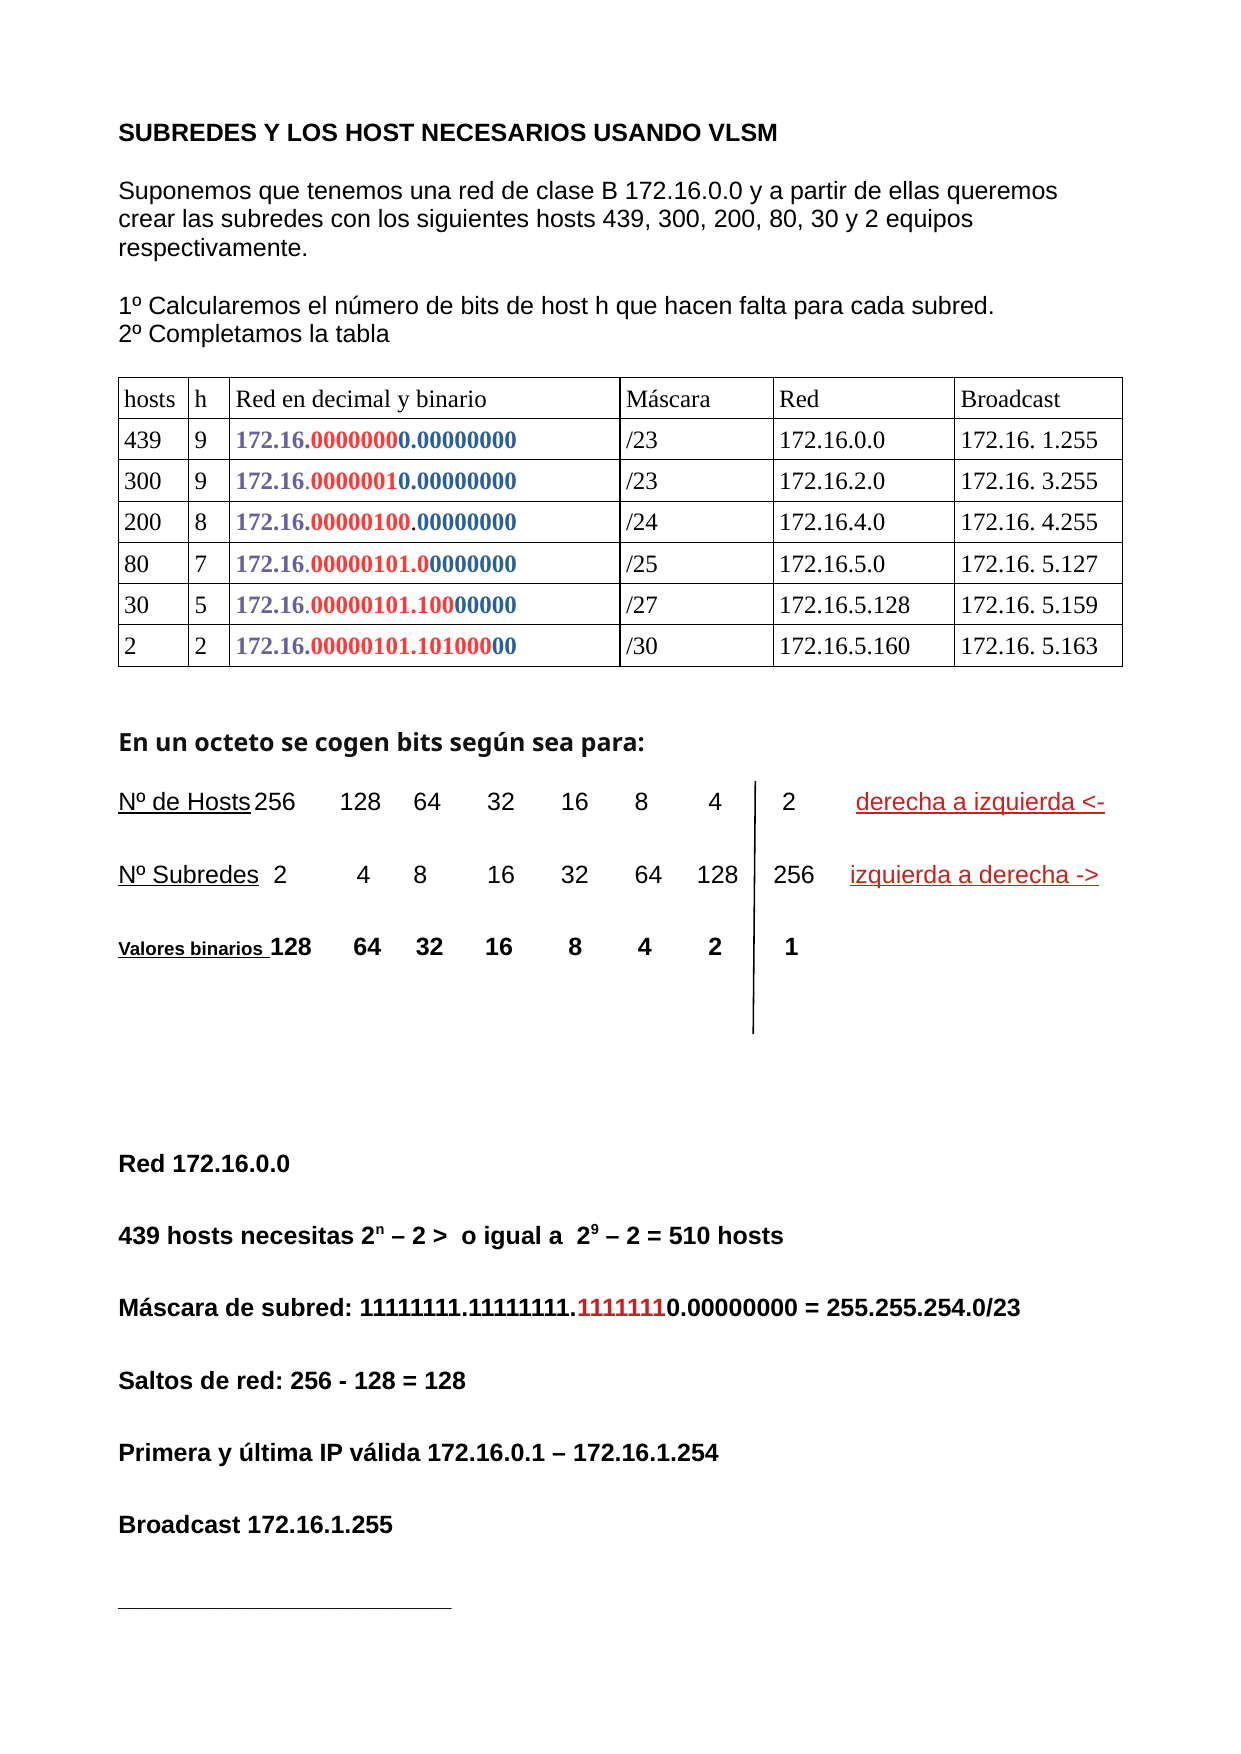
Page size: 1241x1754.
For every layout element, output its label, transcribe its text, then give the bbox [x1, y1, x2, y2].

table_cell 2 [189, 625, 229, 666]
table_header Red en decimal y binario [230, 378, 619, 418]
text SUBREDES Y LOS HOST NECESARIOS USANDO VLSM [118, 118, 1122, 147]
table_cell 172.16.4.0 [774, 502, 954, 542]
table_cell 172.16. 4.255 [955, 502, 1122, 542]
text 2º Completamos la tabla [118, 319, 1122, 348]
table_cell /24 [621, 502, 773, 542]
table_cell 172.16.00000010.00000000 [230, 460, 619, 501]
text 1º Calcularemos el número de bits de host h que hacen falta para cada subred. [118, 291, 1122, 319]
text Máscara de subred: 11111111.11111111.11111110.00000000 = 255.255.254.0/23 [118, 1293, 1122, 1322]
table_header Broadcast [955, 378, 1122, 418]
table_cell 439 [119, 419, 188, 459]
text En un octeto se cogen bits según sea para: [118, 724, 1122, 758]
table_cell /25 [621, 543, 773, 583]
table_cell 5 [189, 584, 229, 624]
table_cell 172.16. 3.255 [955, 460, 1122, 501]
table_cell 9 [189, 460, 229, 501]
table_header hosts [119, 378, 188, 418]
table_cell 172.16.5.0 [774, 543, 954, 583]
table_cell 9 [189, 419, 229, 459]
table_cell 172.16.00000101.10000000 [230, 584, 619, 624]
text Valores binarios 128 64 32 16 8 4 2 [118, 932, 753, 961]
text Saltos de red: 256 - 128 = 128 [118, 1366, 1122, 1394]
table_header h [189, 378, 229, 418]
text ________________________ [118, 1583, 1122, 1611]
table_cell 172.16.00000100.00000000 [230, 502, 619, 542]
text Suponemos que tenemos una red de clase B 172.16.0.0 y a partir de ellas queremos crear las subredes con los siguientes hosts 439, 300, 200, 80, 30 y 2 equipos respectivamente. [118, 176, 1122, 262]
table_header Red [774, 378, 954, 418]
table_cell 172.16.5.160 [774, 625, 954, 666]
text 256 izquierda a derecha -> [756, 860, 1122, 888]
table_cell 172.16.2.0 [774, 460, 954, 501]
table_cell 300 [119, 460, 188, 501]
table_cell 172.16.00000000.00000000 [230, 419, 619, 459]
table_cell 172.16.5.128 [774, 584, 954, 624]
table_cell /27 [621, 584, 773, 624]
table_cell /30 [621, 625, 773, 666]
table_cell 80 [119, 543, 188, 583]
text Primera y última IP válida 172.16.0.1 – 172.16.1.254 [118, 1438, 1122, 1467]
table_header Máscara [621, 378, 773, 418]
table_cell 30 [119, 584, 188, 624]
table_cell 172.16.0.0 [774, 419, 954, 459]
table_cell 7 [189, 543, 229, 583]
text Nº Subredes 2 4 8 16 32 64 128 [118, 860, 753, 888]
table_cell 172.16. 1.255 [955, 419, 1122, 459]
table_cell 172.16.00000101.00000000 [230, 543, 619, 583]
table_cell /23 [621, 419, 773, 459]
table_cell 8 [189, 502, 229, 542]
text 2 derecha a izquierda <- [756, 787, 1122, 816]
text Nº de Hosts 256 128 64 32 16 8 4 [118, 787, 754, 816]
table_cell 200 [119, 502, 188, 542]
table_cell 172.16. 5.127 [955, 543, 1122, 583]
text Red 172.16.0.0 [118, 1149, 1122, 1178]
table_cell 172.16.00000101.10100000 [230, 625, 619, 666]
table_cell /23 [621, 460, 773, 501]
table_cell 2 [119, 625, 188, 666]
table_cell 172.16. 5.159 [955, 584, 1122, 624]
text 1 [755, 932, 1122, 961]
text 439 hosts necesitas 2n – 2 > o igual a 29 – 2 = 510 hosts [118, 1221, 1122, 1250]
text Broadcast 172.16.1.255 [118, 1510, 1122, 1539]
table_cell 172.16. 5.163 [955, 625, 1122, 666]
